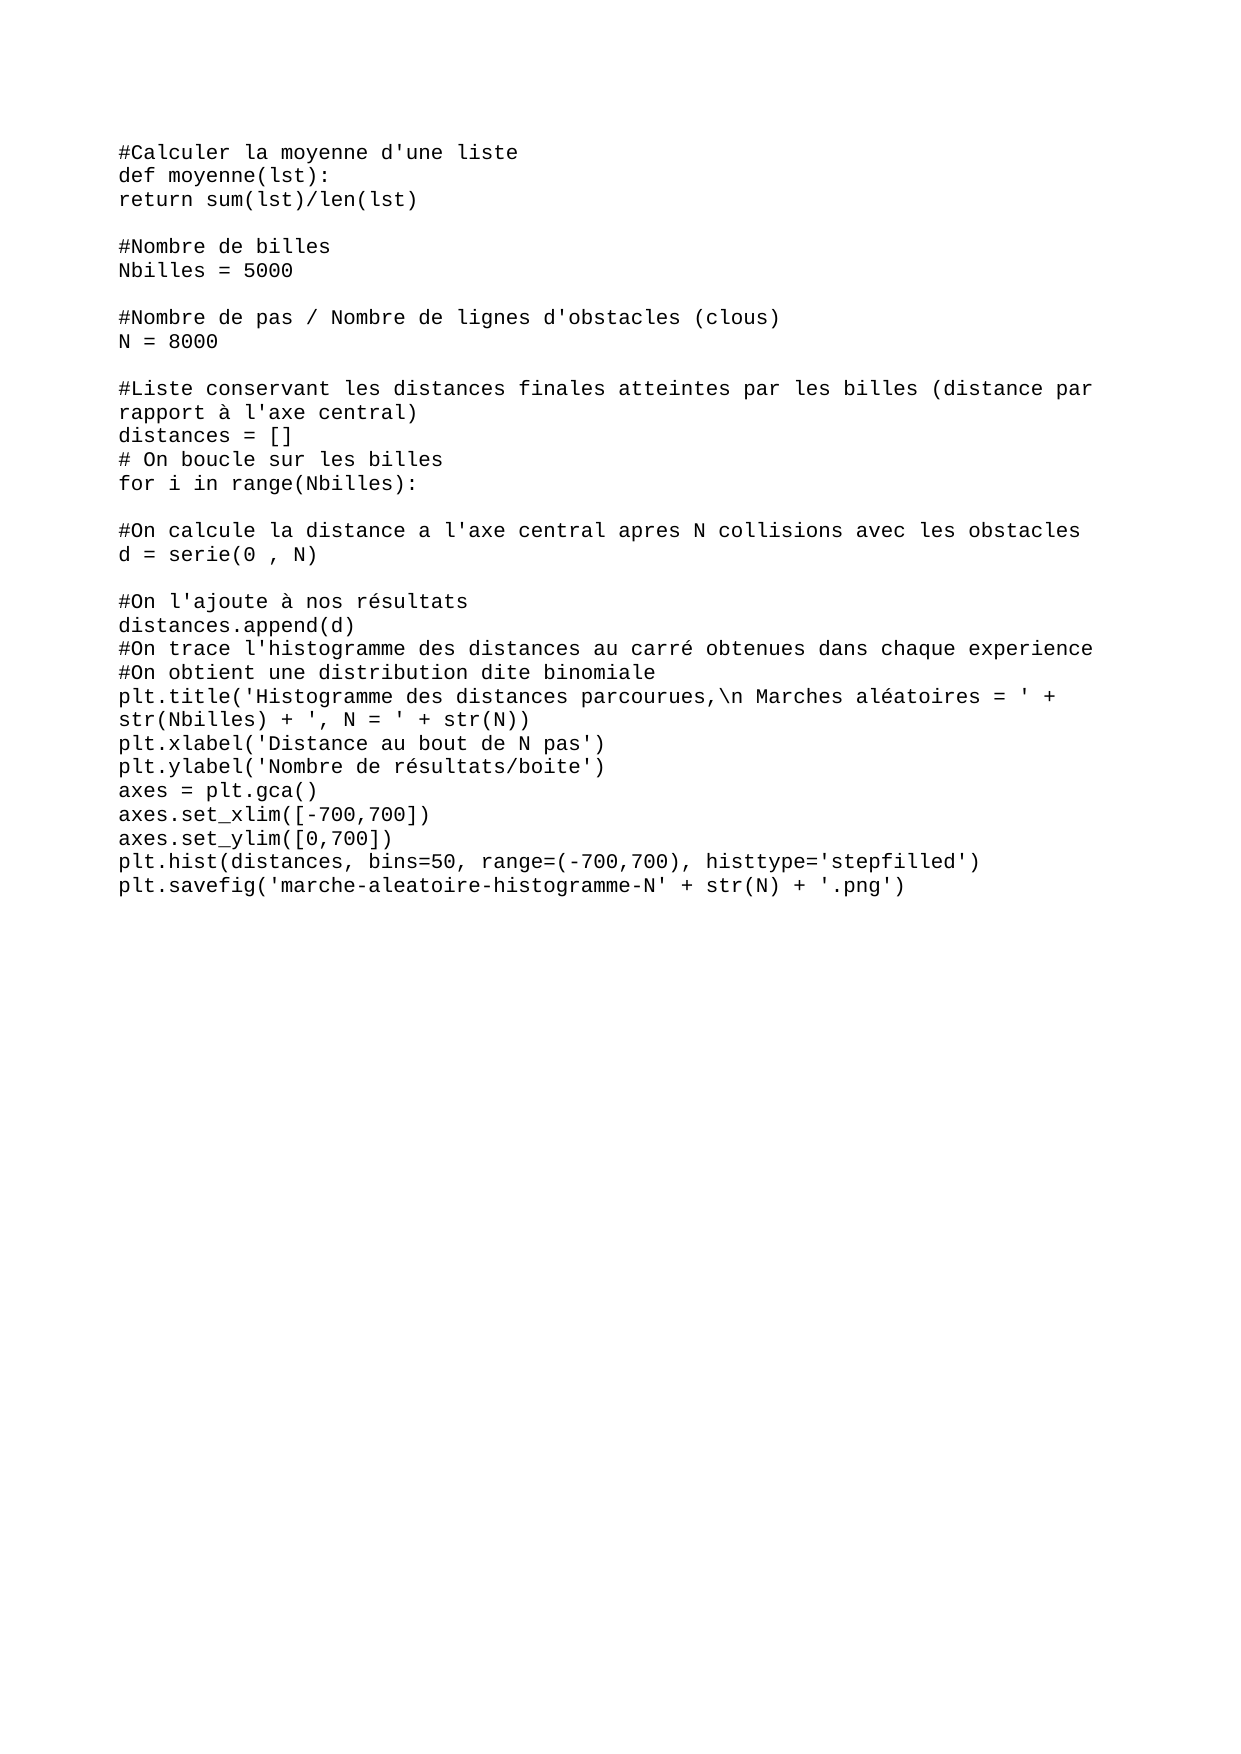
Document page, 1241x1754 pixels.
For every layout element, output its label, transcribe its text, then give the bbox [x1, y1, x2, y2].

text Nbilles = 5000 [118, 260, 1122, 284]
text plt.title('Histogramme des distances parcourues,\n Marches aléatoires = ' + str(Nbilles) + ', N = ' + str(N)) [118, 686, 1122, 733]
text axes.set_xlim([-700,700]) [118, 804, 1122, 827]
text axes = plt.gca() [118, 780, 1122, 804]
text axes.set_ylim([0,700]) [118, 827, 1122, 851]
text #On l'ajoute à nos résultats [118, 591, 1122, 615]
text #Calculer la moyenne d'une liste [118, 142, 1122, 165]
text #Nombre de billes [118, 236, 1122, 260]
text plt.savefig('marche-aleatoire-histogramme-N' + str(N) + '.png') [118, 875, 1122, 898]
text # On boucle sur les billes [118, 449, 1122, 473]
text N = 8000 [118, 331, 1122, 354]
text #On obtient une distribution dite binomiale [118, 662, 1122, 686]
text distances = [] [118, 426, 1122, 449]
text d = serie(0 , N) [118, 544, 1122, 567]
text #Nombre de pas / Nombre de lignes d'obstacles (clous) [118, 307, 1122, 331]
text plt.ylabel('Nombre de résultats/boite') [118, 757, 1122, 780]
text return sum(lst)/len(lst) [118, 189, 1122, 213]
text for i in range(Nbilles): [118, 473, 1122, 496]
text #Liste conservant les distances finales atteintes par les billes (distance par rapport à l'axe central) [118, 378, 1122, 426]
text def moyenne(lst): [118, 165, 1122, 189]
text plt.xlabel('Distance au bout de N pas') [118, 733, 1122, 757]
text plt.hist(distances, bins=50, range=(-700,700), histtype='stepfilled') [118, 851, 1122, 875]
text distances.append(d) [118, 615, 1122, 638]
text #On calcule la distance a l'axe central apres N collisions avec les obstacles [118, 520, 1122, 544]
text #On trace l'histogramme des distances au carré obtenues dans chaque experience [118, 638, 1122, 662]
